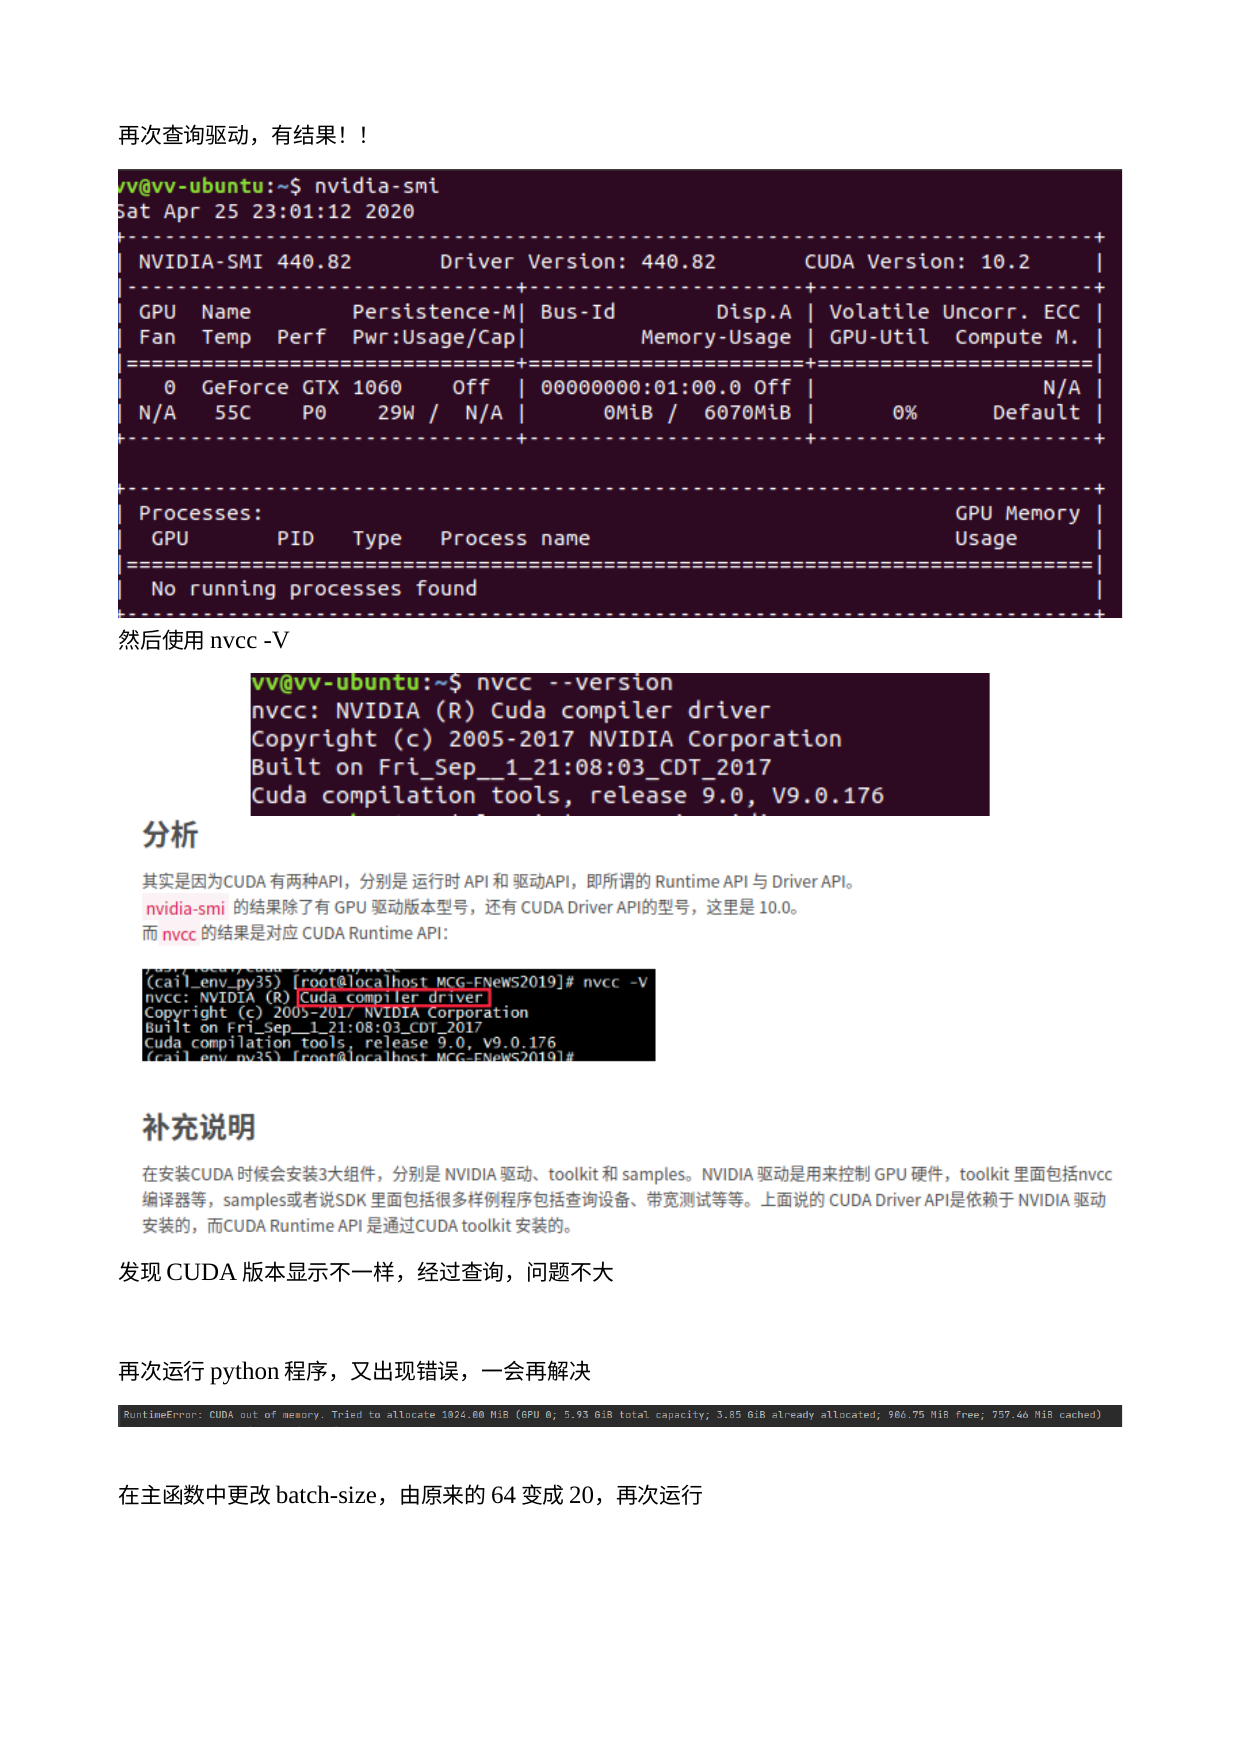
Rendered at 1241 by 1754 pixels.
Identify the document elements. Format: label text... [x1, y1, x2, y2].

text 发现CUDA版本显示不一样，经过查询，问题不大 [118, 1251, 1122, 1287]
picture [118, 673, 1123, 1251]
text 然后使用nvcc -V [118, 618, 1122, 654]
text 再次查询驱动，有结果！！ [118, 118, 1122, 150]
text 在主函数中更改batch-size，由原来的64变成20，再次运行 [118, 1478, 1122, 1510]
text 再次运行python程序，又出现错误，一会再解决 [118, 1354, 1122, 1386]
picture [118, 1405, 1123, 1427]
picture [118, 169, 1123, 618]
